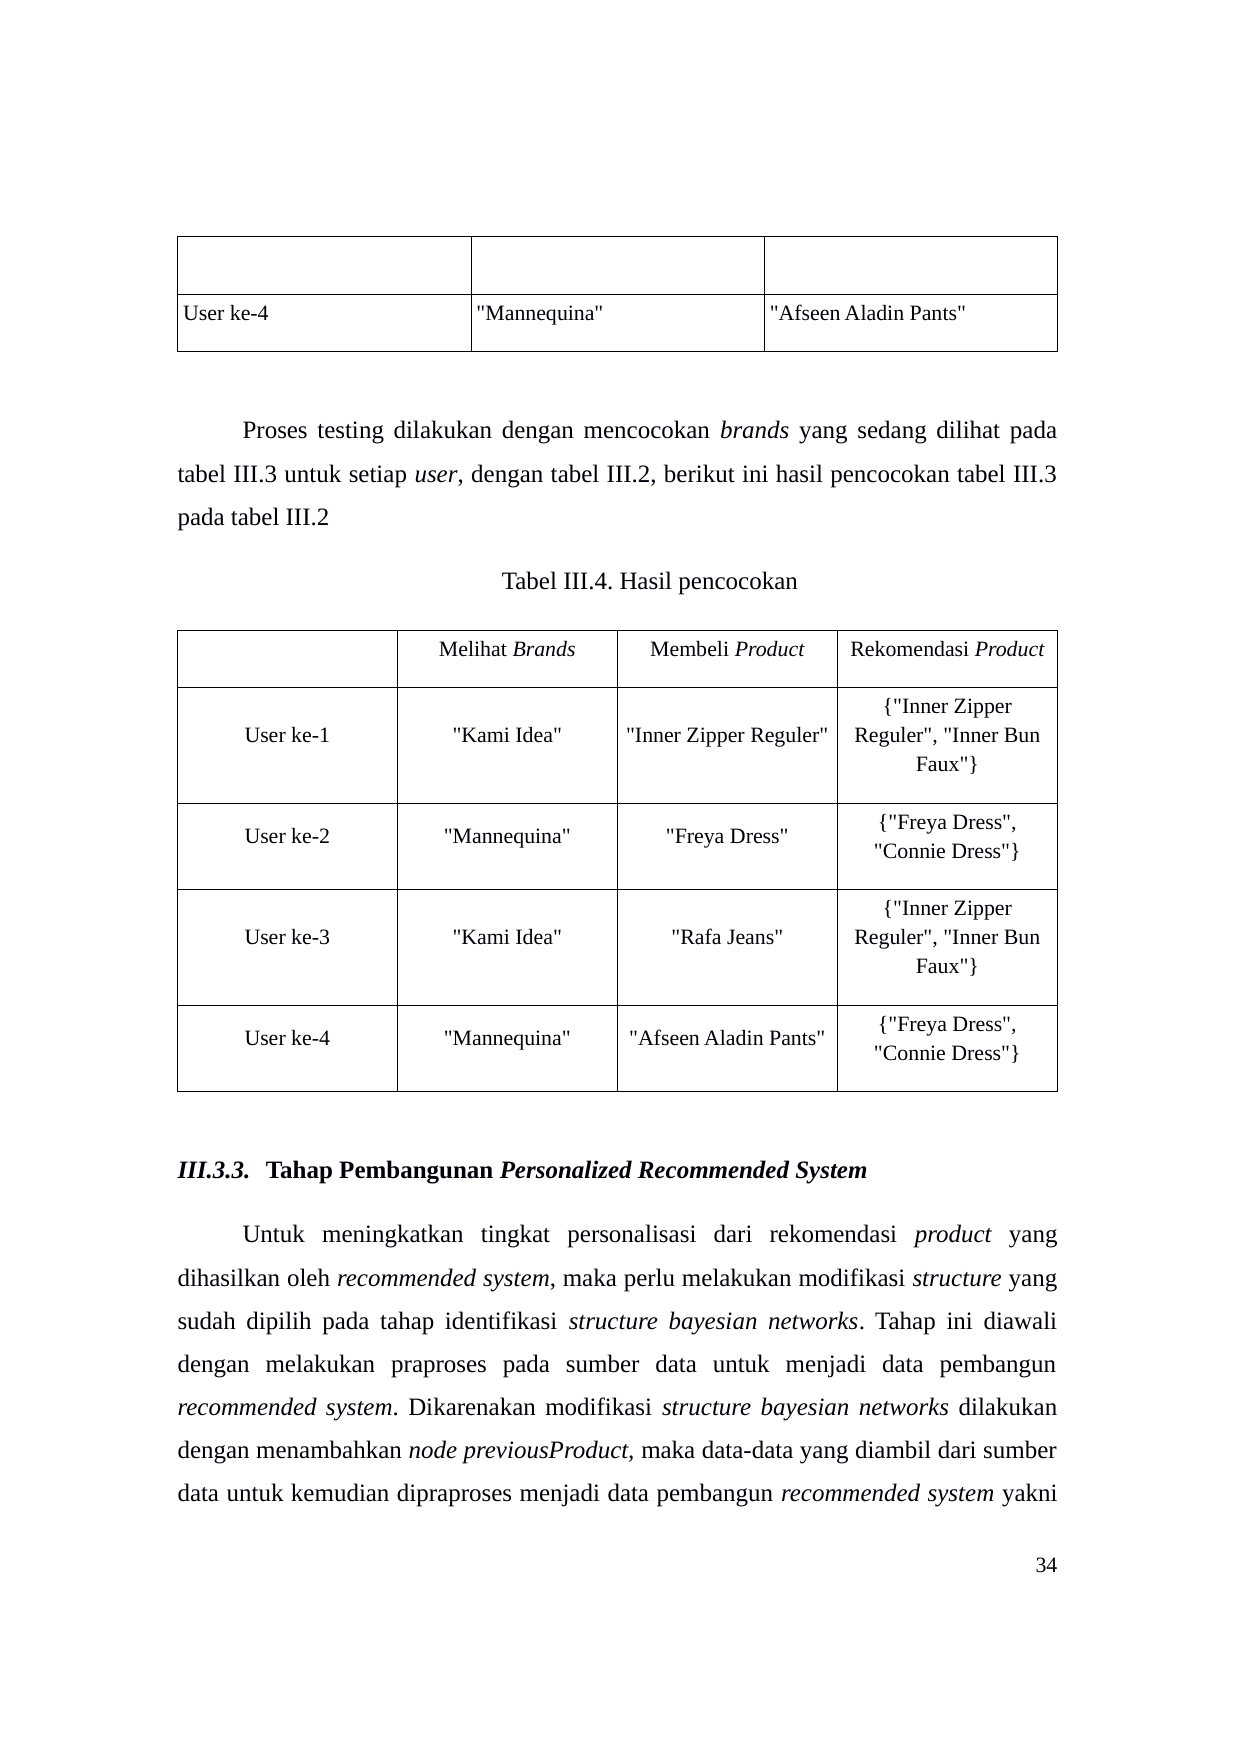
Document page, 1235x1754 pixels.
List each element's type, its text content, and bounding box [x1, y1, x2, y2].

table_header Membeli Product [618, 631, 837, 687]
subtitle Tahap Pembangunan Personalized Recommended System [177, 1156, 1057, 1184]
table_cell User ke-4 [178, 295, 471, 351]
table_cell "Rafa Jeans" [618, 890, 837, 1005]
table_cell [765, 237, 1057, 294]
table_cell User ke-4 [178, 1006, 397, 1091]
table_cell User ke-2 [178, 804, 397, 889]
table_cell {"Freya Dress", "Connie Dress"} [838, 1006, 1057, 1091]
table_cell "Mannequina" [398, 804, 617, 889]
table_cell "Kami Idea" [398, 890, 617, 1005]
table_cell {"Freya Dress", "Connie Dress"} [838, 804, 1057, 889]
table_cell {"Inner Zipper Reguler", "Inner Bun Faux"} [838, 890, 1057, 1005]
table_cell [472, 237, 764, 294]
table_cell "Afseen Aladin Pants" [765, 295, 1057, 351]
table_cell "Afseen Aladin Pants" [618, 1006, 837, 1091]
table_cell "Freya Dress" [618, 804, 837, 889]
text Proses testing dilakukan dengan mencocokan brands yang sedang dilihat pada tabel III.3 untuk setiap user, dengan tabel III.2, berikut ini hasil pencocokan tabel III.3 pada tabel III.2 [177, 416, 1057, 531]
table_cell "Kami Idea" [398, 688, 617, 803]
text Untuk meningkatkan tingkat personalisasi dari rekomendasi product yang dihasilkan oleh recommended system, maka perlu melakukan modifikasi structure yang sudah dipilih pada tahap identifikasi structure bayesian networks. Tahap ini diawali dengan melakukan praproses pada sumber data untuk menjadi data pembangun recommended system. Dikarenakan modifikasi structure bayesian networks dilakukan dengan menambahkan node previousProduct, maka data-data yang diambil dari sumber data untuk kemudian dipraproses menjadi data pembangun recommended system yakni [177, 1219, 1057, 1507]
table_cell [178, 237, 471, 294]
table_cell User ke-3 [178, 890, 397, 1005]
table_cell "Mannequina" [398, 1006, 617, 1091]
table_header Rekomendasi Product [838, 631, 1057, 687]
text Tabel III.4. Hasil pencocokan [177, 566, 1057, 594]
table_cell "Inner Zipper Reguler" [618, 688, 837, 803]
table_header Melihat Brands [398, 631, 617, 687]
table_cell User ke-1 [178, 688, 397, 803]
table_cell {"Inner Zipper Reguler", "Inner Bun Faux"} [838, 688, 1057, 803]
table_header [178, 631, 397, 687]
table_cell "Mannequina" [472, 295, 764, 351]
